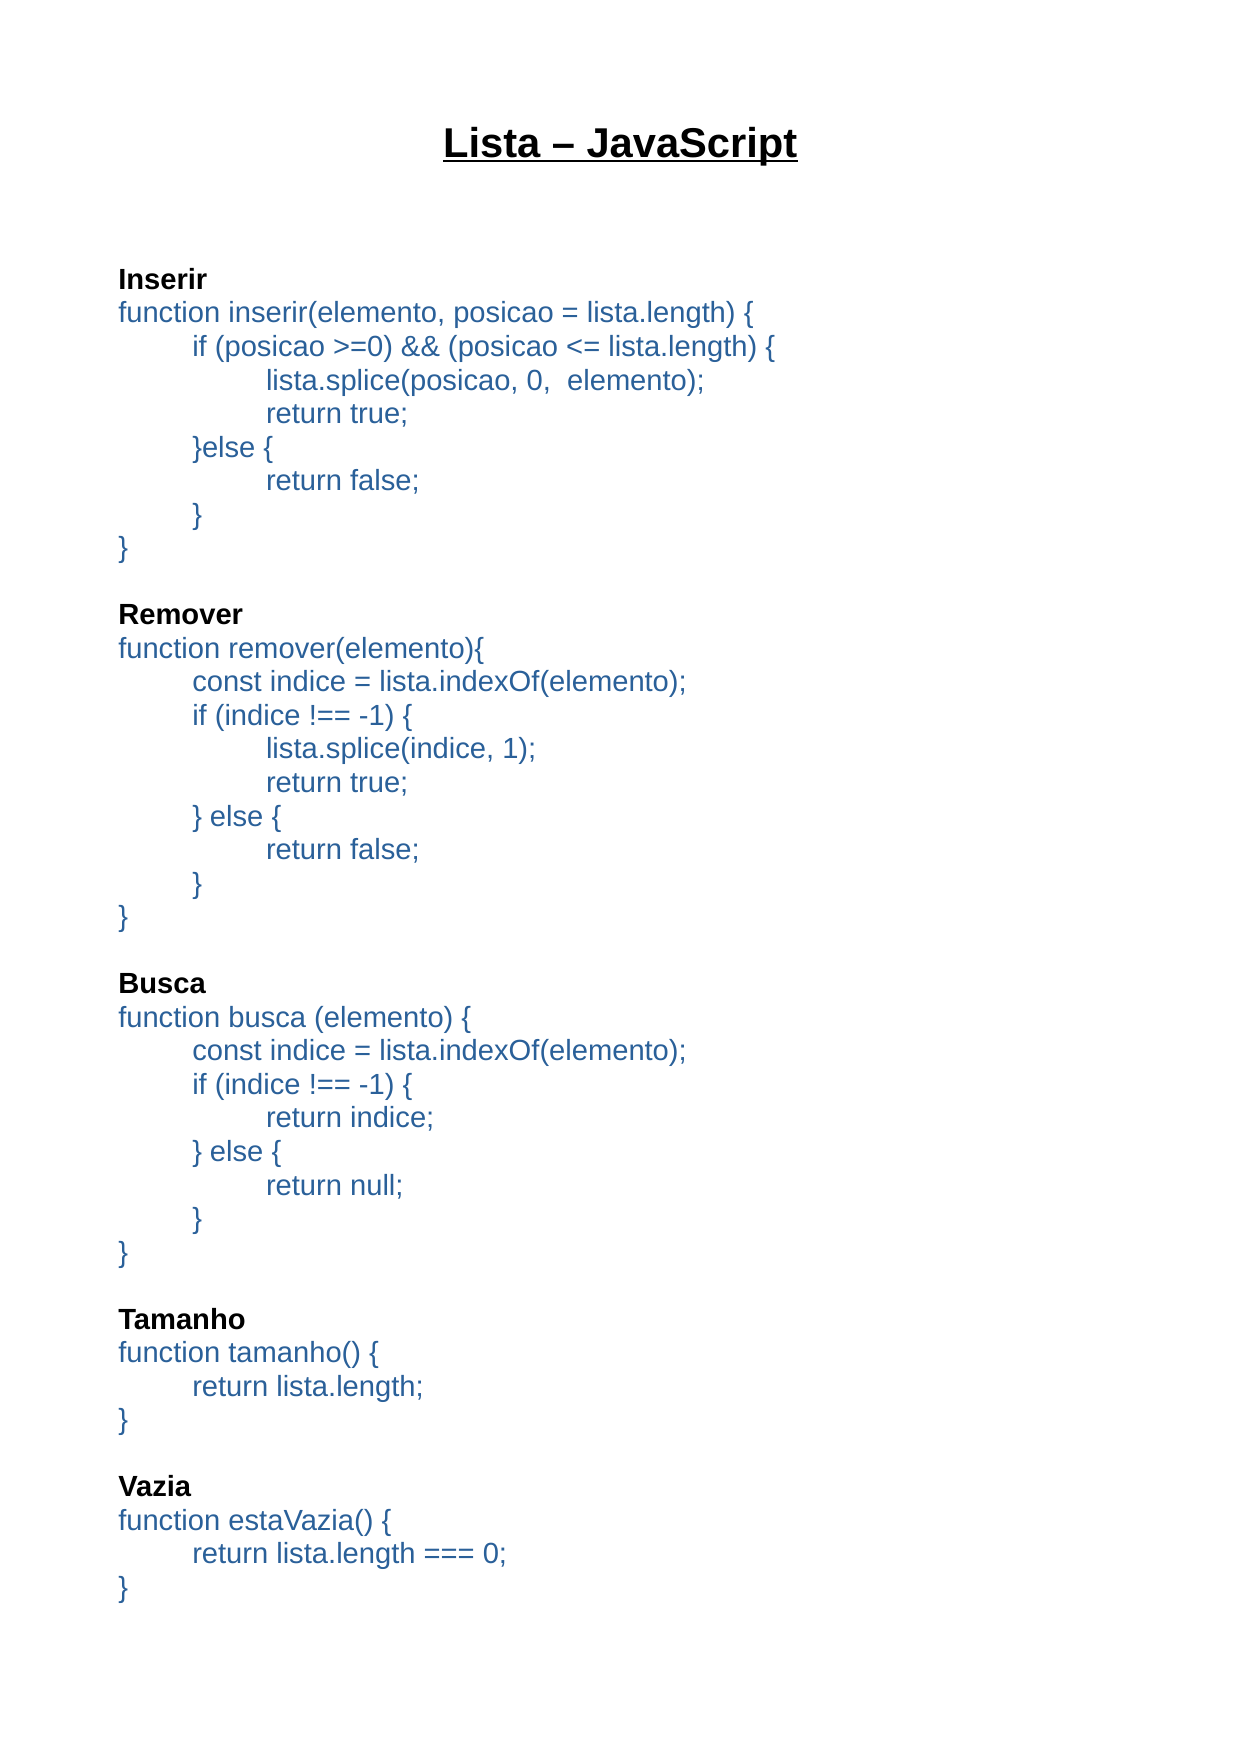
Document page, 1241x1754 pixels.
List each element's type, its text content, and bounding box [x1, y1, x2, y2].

text Tamanho [118, 1302, 1122, 1335]
text } [118, 530, 1122, 564]
text lista.splice(posicao, 0, elemento); [118, 362, 1122, 396]
text return false; [118, 832, 1122, 866]
text Lista – JavaScript [118, 118, 1122, 166]
text Inserir [118, 262, 1122, 295]
text } [118, 497, 1122, 530]
text } [118, 1570, 1122, 1603]
text return null; [118, 1167, 1122, 1201]
text Busca [118, 966, 1122, 1000]
text if (posicao >=0) && (posicao <= lista.length) { [118, 329, 1122, 362]
text return false; [118, 463, 1122, 497]
text if (indice !== -1) { [118, 1067, 1122, 1100]
text return lista.length === 0; [118, 1536, 1122, 1570]
text } else { [118, 1134, 1122, 1167]
text return indice; [118, 1100, 1122, 1134]
text lista.splice(indice, 1); [118, 731, 1122, 765]
text if (indice !== -1) { [118, 698, 1122, 731]
text function remover(elemento){ [118, 631, 1122, 664]
text } [118, 899, 1122, 933]
text } [118, 1201, 1122, 1234]
text function inserir(elemento, posicao = lista.length) { [118, 295, 1122, 329]
text Remover [118, 597, 1122, 631]
text Vazia [118, 1469, 1122, 1503]
text } else { [118, 798, 1122, 832]
text return true; [118, 765, 1122, 798]
text } [118, 866, 1122, 899]
text const indice = lista.indexOf(elemento); [118, 1033, 1122, 1067]
text function busca (elemento) { [118, 1000, 1122, 1033]
text return lista.length; [118, 1369, 1122, 1402]
text } [118, 1402, 1122, 1436]
text }else { [118, 429, 1122, 463]
text function estaVazia() { [118, 1503, 1122, 1536]
text function tamanho() { [118, 1335, 1122, 1369]
text const indice = lista.indexOf(elemento); [118, 664, 1122, 698]
text return true; [118, 396, 1122, 429]
text } [118, 1234, 1122, 1268]
